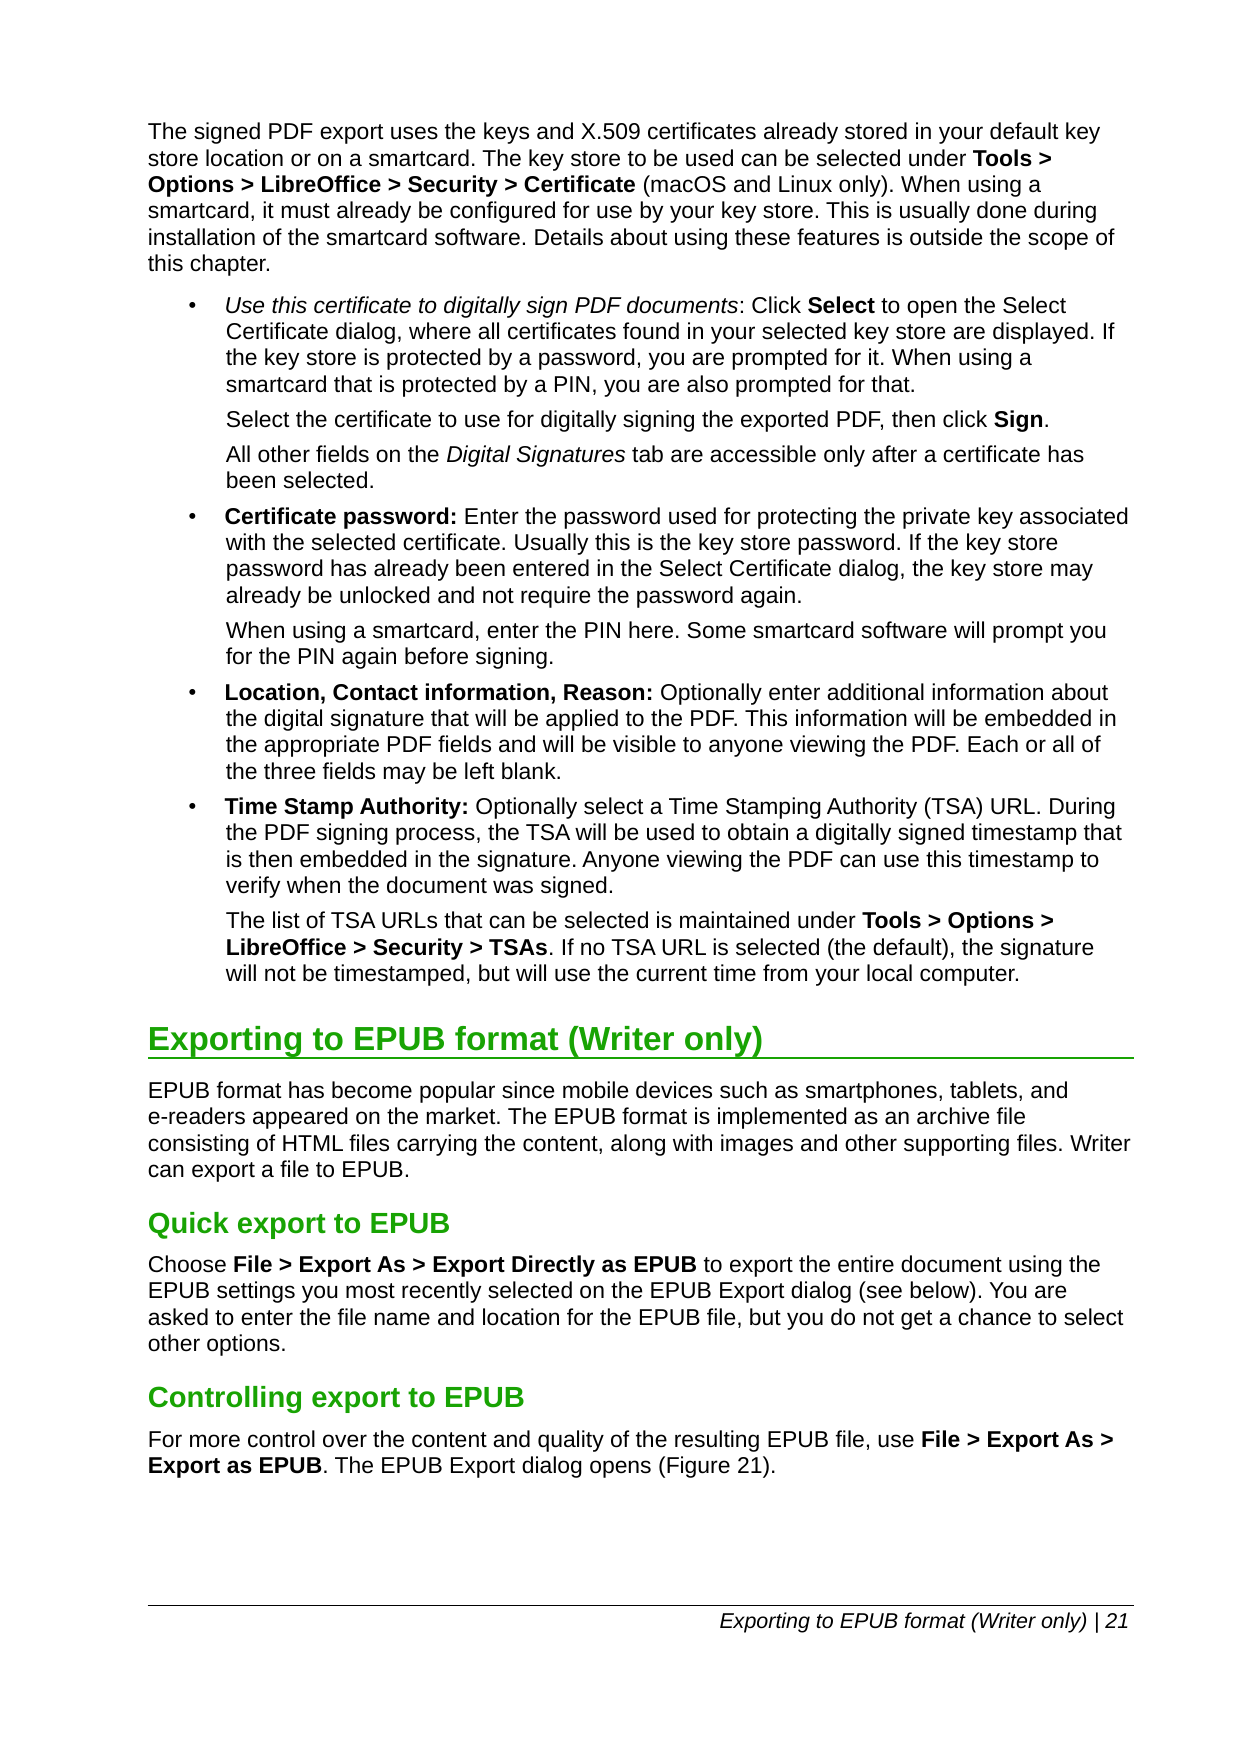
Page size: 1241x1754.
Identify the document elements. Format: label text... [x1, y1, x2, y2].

list Use this certificate to digitally sign PDF documents: Click Select to open the Select Certificate dialog, where all certificates found in your selected key store are displayed. If the key store is protected by a password, you are prompted for it. When using a smartcard that is protected by a PIN, you are also prompted for that. [185, 289, 1134, 397]
text EPUB format has become popular since mobile devices such as smartphones, tablets, and e‑readers appeared on the market. The EPUB format is implemented as an archive file consisting of HTML files carrying the content, along with images and other supporting files. Writer can export a file to EPUB. [148, 1077, 1134, 1182]
text Choose File > Export As > Export Directly as EPUB to export the entire document using the EPUB settings you most recently selected on the EPUB Export dialog (see below). You are asked to enter the file name and location for the EPUB file, but you do not get a chance to select other options. [148, 1251, 1134, 1357]
list Certificate password: Enter the password used for protecting the private key associated with the selected certificate. Usually this is the key store password. If the key store password has already been entered in the Select Certificate dialog, the key store may already be unlocked and not require the password again. [185, 500, 1134, 608]
subtitle Quick export to EPUB [148, 1206, 1134, 1239]
text The signed PDF export uses the keys and X.509 certificates already stored in your default key store location or on a smartcard. The key store to be used can be selected under Tools > Options > LibreOffice > Security > Certificate (macOS and Linux only). When using a smartcard, it must already be configured for use by your key store. This is usually done during installation of the smartcard software. Details about using these features is outside the scope of this chapter. [148, 118, 1134, 276]
list The list of TSA URLs that can be selected is maintained under Tools > Options > LibreOffice > Security > TSAs. If no TSA URL is selected (the default), the signature will not be timestamped, but will use the current time from your local computer. [185, 904, 1134, 989]
list Time Stamp Authority: Optionally select a Time Stamping Authority (TSA) URL. During the PDF signing process, the TSA will be used to obtain a digitally signed timestamp that is then embedded in the signature. Anyone viewing the PDF can use this timestamp to verify when the document was signed. [185, 790, 1134, 898]
subtitle Controlling export to EPUB [148, 1380, 1134, 1414]
subtitle Exporting to EPUB format (Writer only) [148, 1018, 1134, 1057]
list Location, Contact information, Reason: Optionally enter additional information about the digital signature that will be applied to the PDF. This information will be embedded in the appropriate PDF fields and will be visible to anyone viewing the PDF. Each or all of the three fields may be left blank. [185, 676, 1134, 784]
list Select the certificate to use for digitally signing the exported PDF, then click Sign. [185, 403, 1134, 432]
list All other fields on the Digital Signatures tab are accessible only after a certificate has been selected. [185, 438, 1134, 494]
list When using a smartcard, enter the PIN here. Some smartcard software will prompt you for the PIN again before signing. [185, 614, 1134, 670]
text For more control over the content and quality of the resulting EPUB file, use File > Export As > Export as EPUB. The EPUB Export dialog opens (Figure 21). [148, 1426, 1134, 1478]
